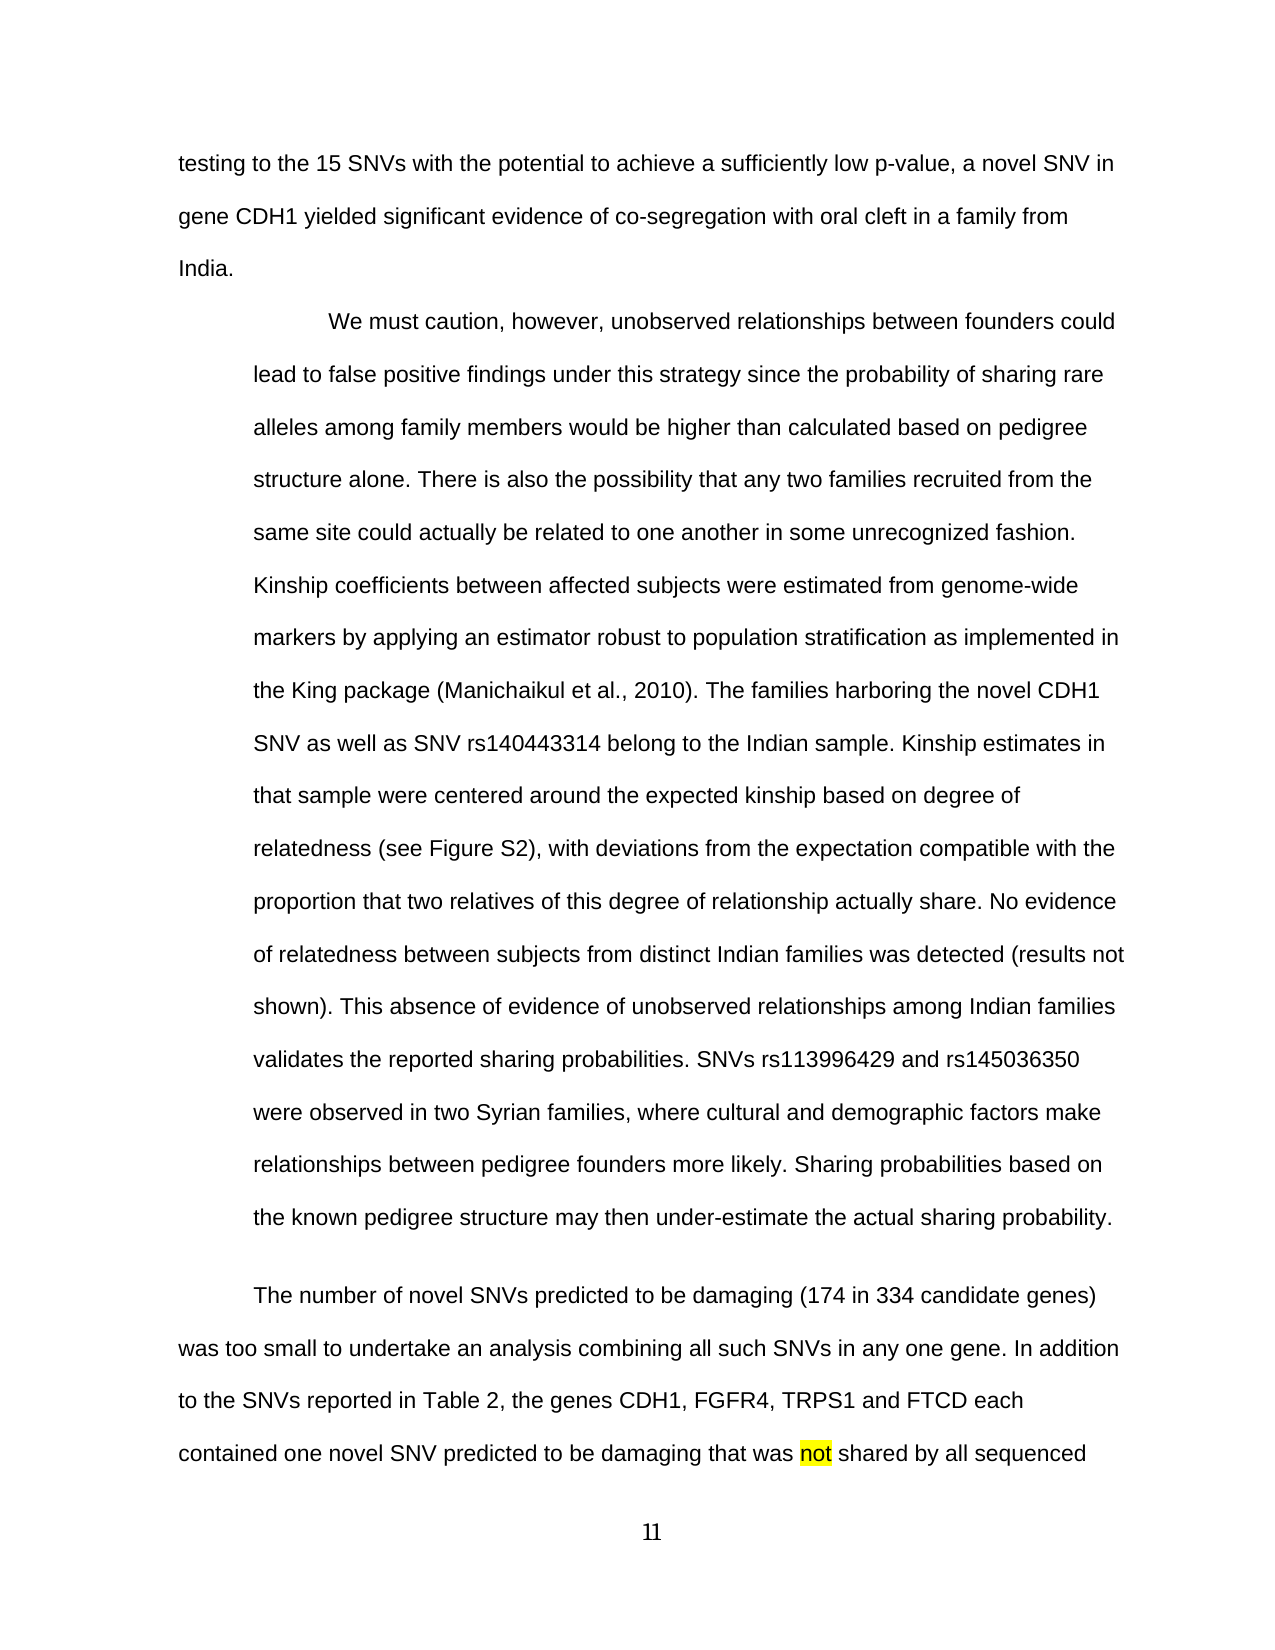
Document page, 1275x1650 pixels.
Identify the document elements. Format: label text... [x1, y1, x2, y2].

subtitle We must caution, however, unobserved relationships between founders could lead to false positive findings under this strategy since the probability of sharing rare alleles among family members would be higher than calculated based on pedigree structure alone. There is also the possibility that any two families recruited from the same site could actually be related to one another in some unrecognized fashion. Kinship coefficients between affected subjects were estimated from genome-wide markers by applying an estimator robust to population stratification as implemented in the King package (Manichaikul et al., 2010). The families harboring the novel CDH1 SNV as well as SNV rs140443314 belong to the Indian sample. Kinship estimates in that sample were centered around the expected kinship based on degree of relatedness (see Figure S2), with deviations from the expectation compatible with the proportion that two relatives of this degree of relationship actually share. No evidence of relatedness between subjects from distinct Indian families was detected (results not shown). This absence of evidence of unobserved relationships among Indian families validates the reported sharing probabilities. SNVs rs113996429 and rs145036350 were observed in two Syrian families, where cultural and demographic factors make relationships between pedigree founders more likely. Sharing probabilities based on the known pedigree structure may then under-estimate the actual sharing probability. [253, 308, 1125, 1231]
text testing to the 15 SNVs with the potential to achieve a sufficiently low p-value, a novel SNV in gene CDH1 yielded significant evidence of co-segregation with oral cleft in a family from India. [178, 150, 1125, 282]
text The number of novel SNVs predicted to be damaging (174 in 334 candidate genes) was too small to undertake an analysis combining all such SNVs in any one gene. In addition to the SNVs reported in Table 2, the genes CDH1, FGFR4, TRPS1 and FTCD each contained one novel SNV predicted to be damaging that was not shared by all sequenced [178, 1282, 1125, 1466]
